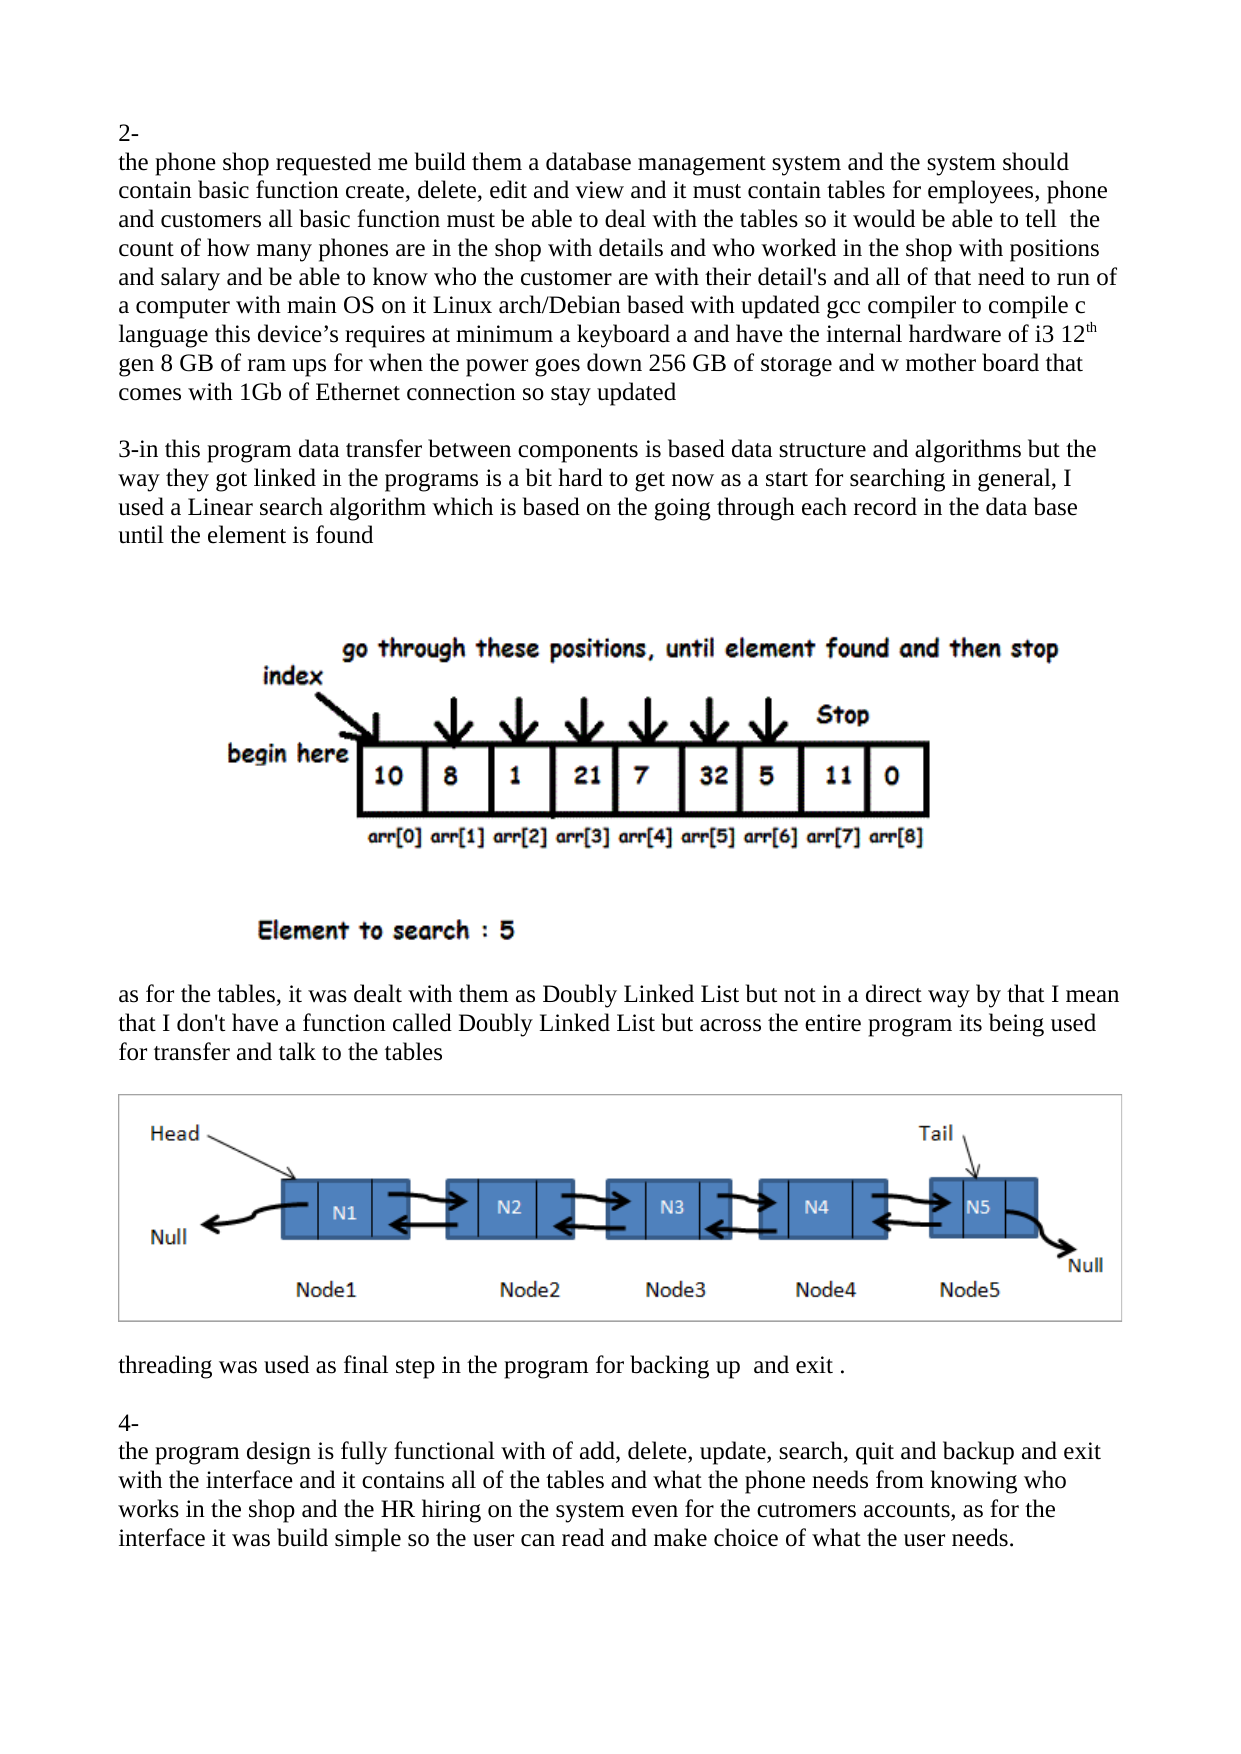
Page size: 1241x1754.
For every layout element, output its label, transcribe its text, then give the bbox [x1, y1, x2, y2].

picture [118, 1094, 1123, 1322]
text 4- [118, 1408, 1122, 1436]
text 2- [118, 118, 1122, 147]
text 3-in this program data transfer between components is based data structure and algorithms but the way they got linked in the programs is a bit hard to get now as a start for searching in general, I used a Linear search algorithm which is based on the going through each record in the data base until the element is found [118, 434, 1122, 549]
text the phone shop requested me build them a database management system and the system should contain basic function create, delete, edit and view and it must contain tables for employees, phone and customers all basic function must be able to deal with the tables so it would be able to tell the count of how many phones are in the shop with details and who worked in the shop with positions and salary and be able to know who the customer are with their detail's and all of that need to run of a computer with main OS on it Linux arch/Debian based with updated gcc compiler to compile c language this device’s requires at minimum a keyboard a and have the internal hardware of i3 12th gen 8 GB of ram ups for when the power goes down 256 GB of storage and w mother board that comes with 1Gb of Ethernet connection so stay updated [118, 147, 1122, 406]
text threading was used as final step in the program for backing up and exit . [118, 1350, 1122, 1379]
picture [174, 606, 1066, 951]
text the program design is fully functional with of add, delete, update, search, quit and backup and exit with the interface and it contains all of the tables and what the phone needs from knowing who works in the shop and the HR hiring on the system even for the cutromers accounts, as for the interface it was build simple so the user can read and make choice of what the user needs. [118, 1436, 1122, 1551]
text as for the tables, it was dealt with them as Doubly Linked List but not in a direct way by that I mean that I don't have a function called Doubly Linked List but across the entire program its being used for transfer and talk to the tables [118, 979, 1122, 1066]
